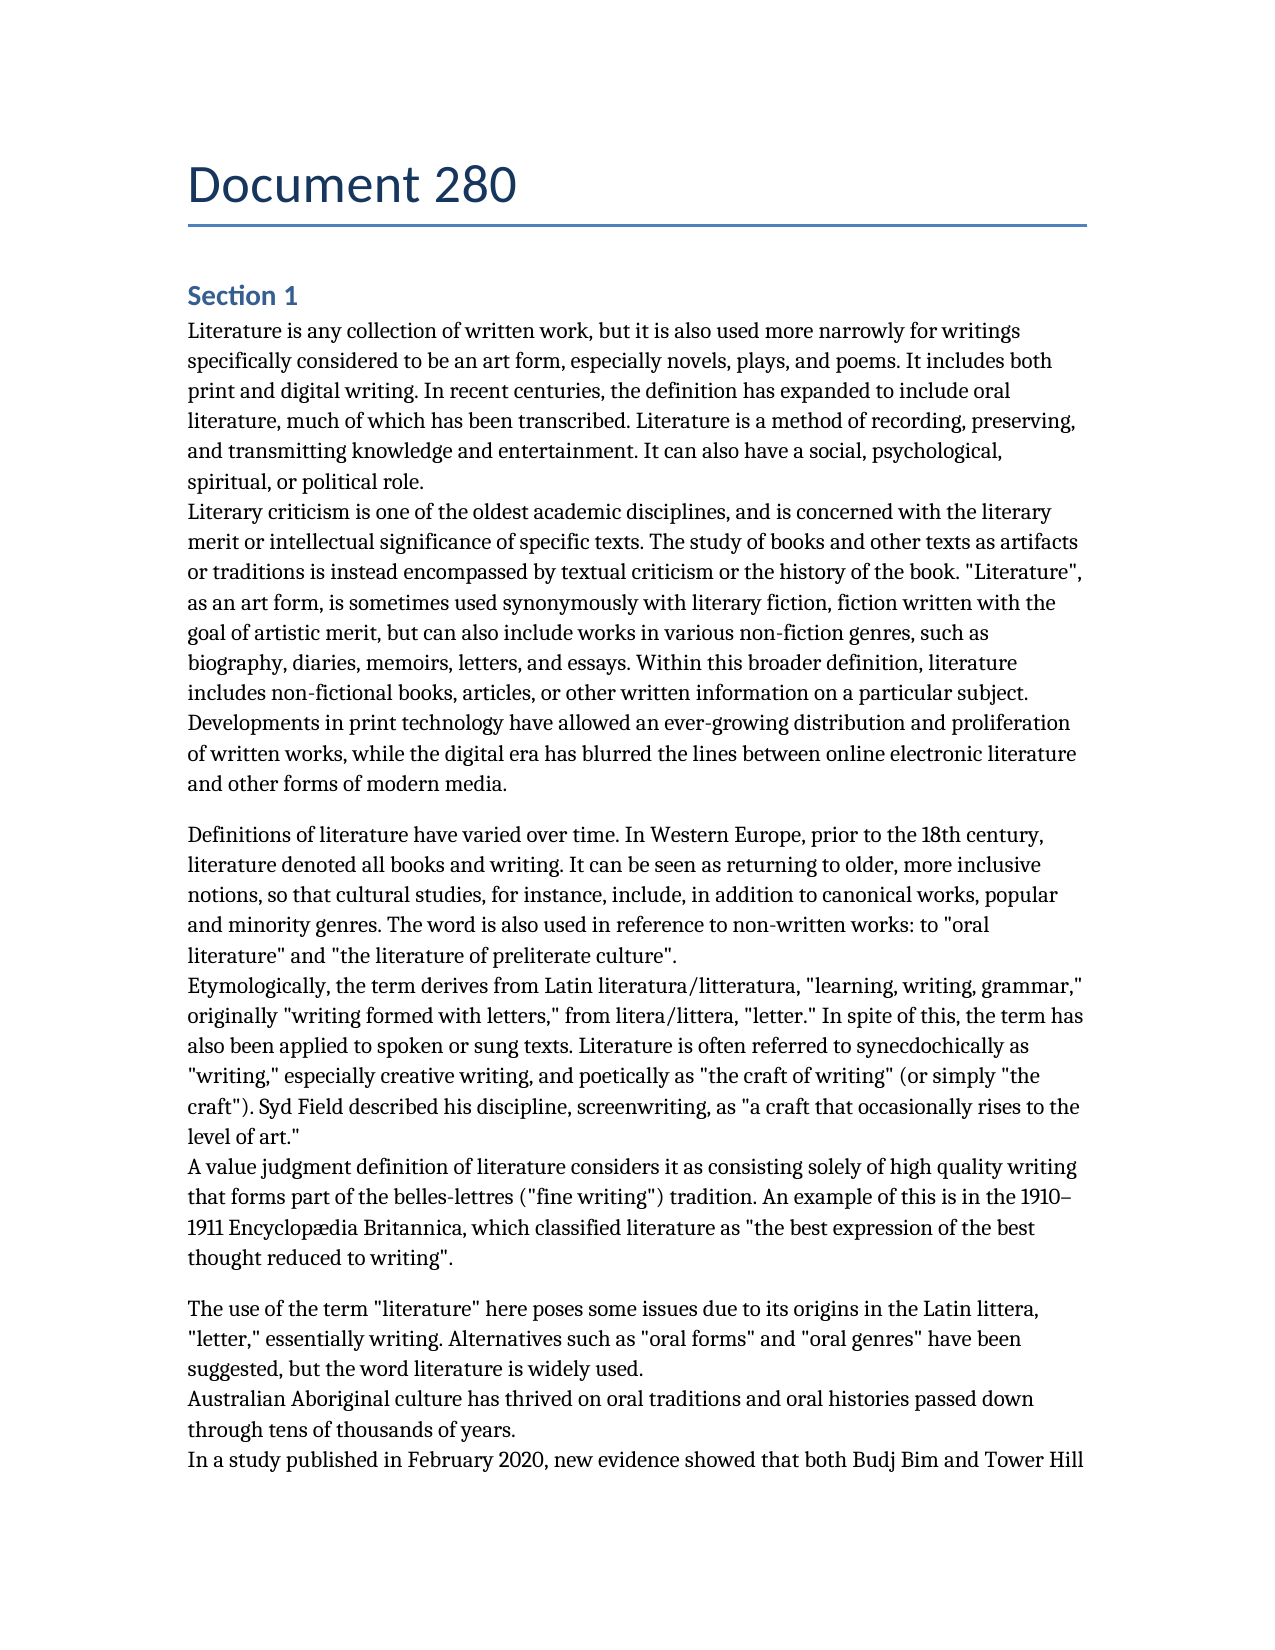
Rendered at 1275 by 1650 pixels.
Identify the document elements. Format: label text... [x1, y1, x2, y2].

subtitle Section 1 [187, 277, 1087, 312]
text Literature is any collection of written work, but it is also used more narrowly for writings specifically considered to be an art form, especially novels, plays, and poems. It includes both print and digital writing. In recent centuries, the definition has expanded to include oral literature, much of which has been transcribed. Literature is a method of recording, preserving, and transmitting knowledge and entertainment. It can also have a social, psychological, spiritual, or political role. Literary criticism is one of the oldest academic disciplines, and is concerned with the literary merit or intellectual significance of specific texts. The study of books and other texts as artifacts or traditions is instead encompassed by textual criticism or the history of the book. "Literature", as an art form, is sometimes used synonymously with literary fiction, fiction written with the goal of artistic merit, but can also include works in various non-fiction genres, such as biography, diaries, memoirs, letters, and essays. Within this broader definition, literature includes non-fictional books, articles, or other written information on a particular subject. Developments in print technology have allowed an ever-growing distribution and proliferation of written works, while the digital era has blurred the lines between online electronic literature and other forms of modern media. [187, 317, 1087, 797]
title Document 280 [187, 150, 1087, 227]
text The use of the term "literature" here poses some issues due to its origins in the Latin littera, "letter," essentially writing. Alternatives such as "oral forms" and "oral genres" have been suggested, but the word literature is widely used. Australian Aboriginal culture has thrived on oral traditions and oral histories passed down through tens of thousands of years. In a study published in February 2020, new evidence showed that both Budj Bim and Tower Hill [187, 1296, 1087, 1473]
text Definitions of literature have varied over time. In Western Europe, prior to the 18th century, literature denoted all books and writing. It can be seen as returning to older, more inclusive notions, so that cultural studies, for instance, include, in addition to canonical works, popular and minority genres. The word is also used in reference to non-written works: to "oral literature" and "the literature of preliterate culture". Etymologically, the term derives from Latin literatura/litteratura, "learning, writing, grammar," originally "writing formed with letters," from litera/littera, "letter." In spite of this, the term has also been applied to spoken or sung texts. Literature is often referred to synecdochically as "writing," especially creative writing, and poetically as "the craft of writing" (or simply "the craft"). Syd Field described his discipline, screenwriting, as "a craft that occasionally rises to the level of art." A value judgment definition of literature considers it as consisting solely of high quality writing that forms part of the belles-lettres ("fine writing") tradition. An example of this is in the 1910–1911 Encyclopædia Britannica, which classified literature as "the best expression of the best thought reduced to writing". [187, 822, 1087, 1271]
